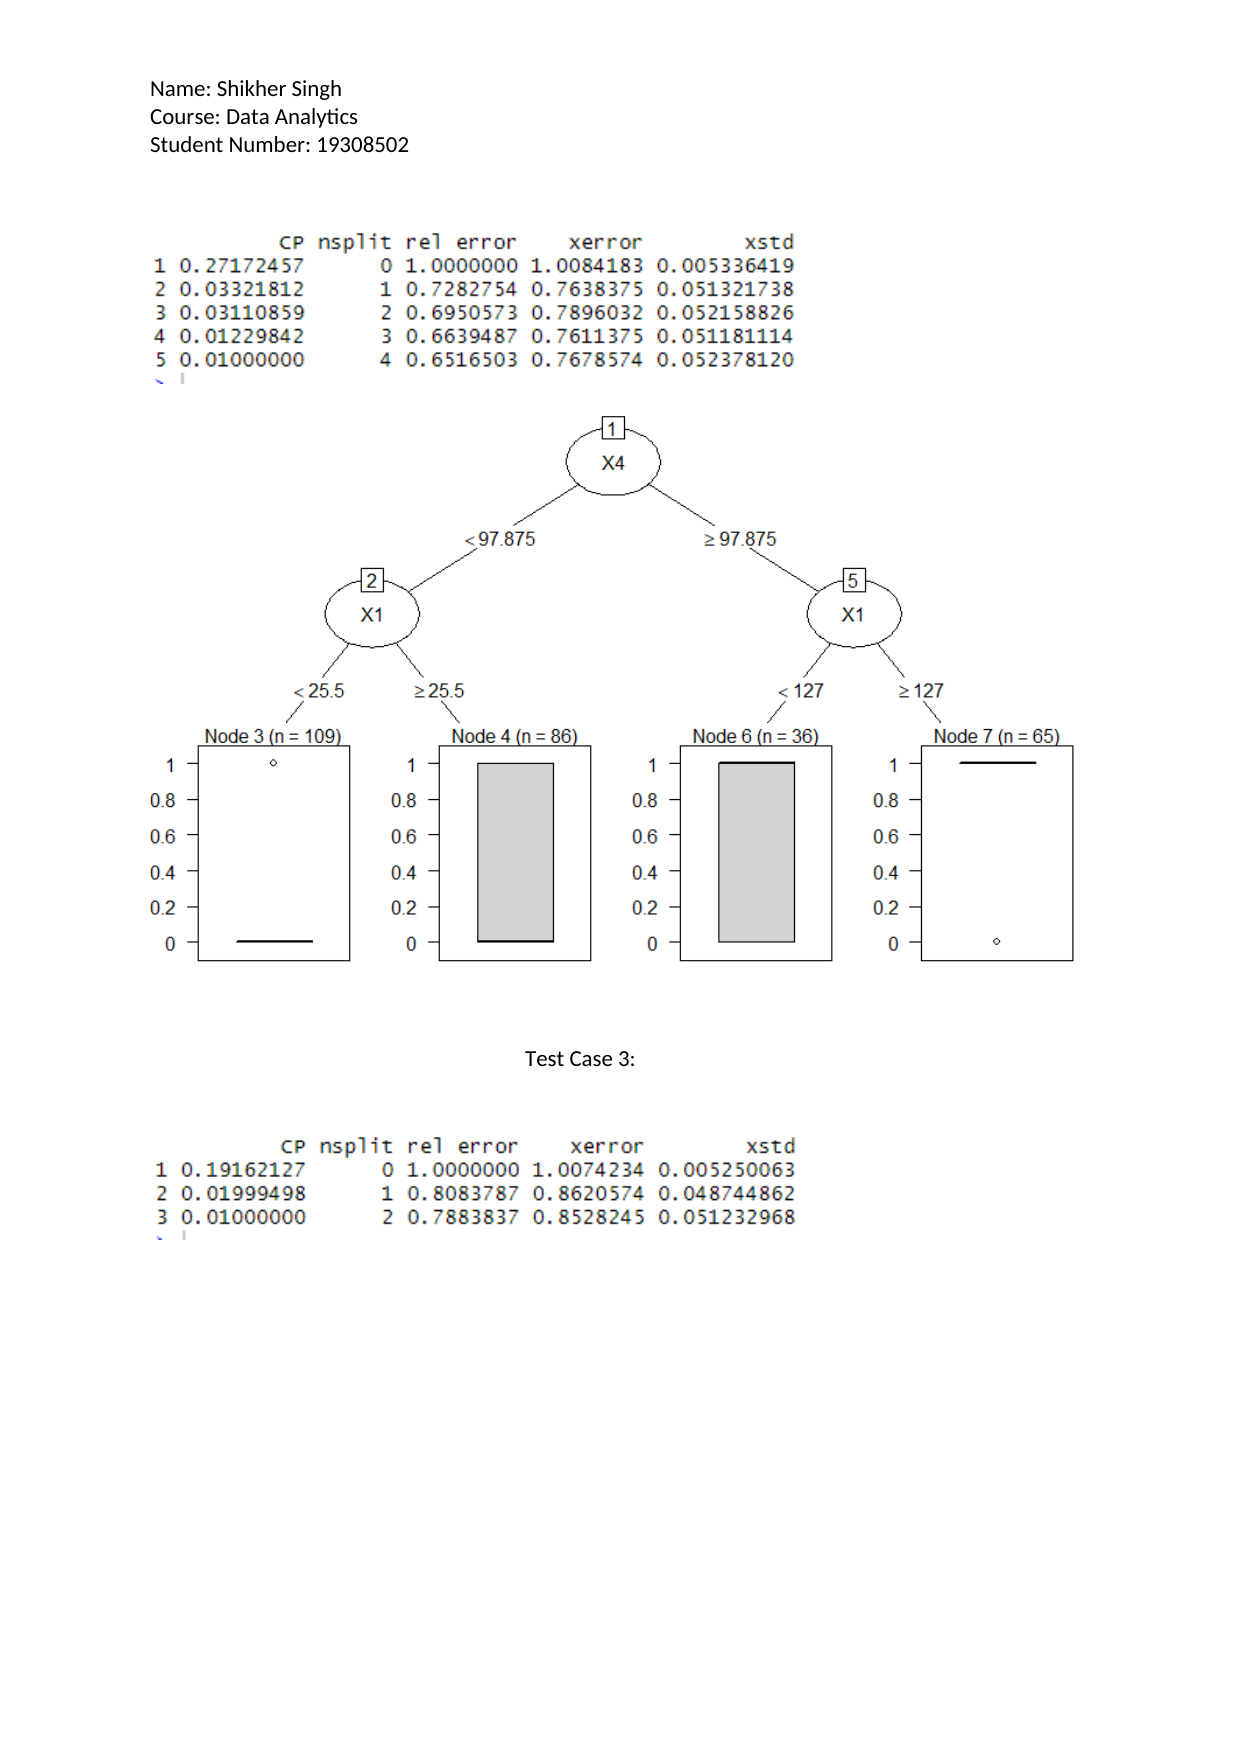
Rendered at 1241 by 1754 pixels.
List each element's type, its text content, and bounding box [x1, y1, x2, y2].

text Test Case 3: [450, 1044, 1090, 1072]
